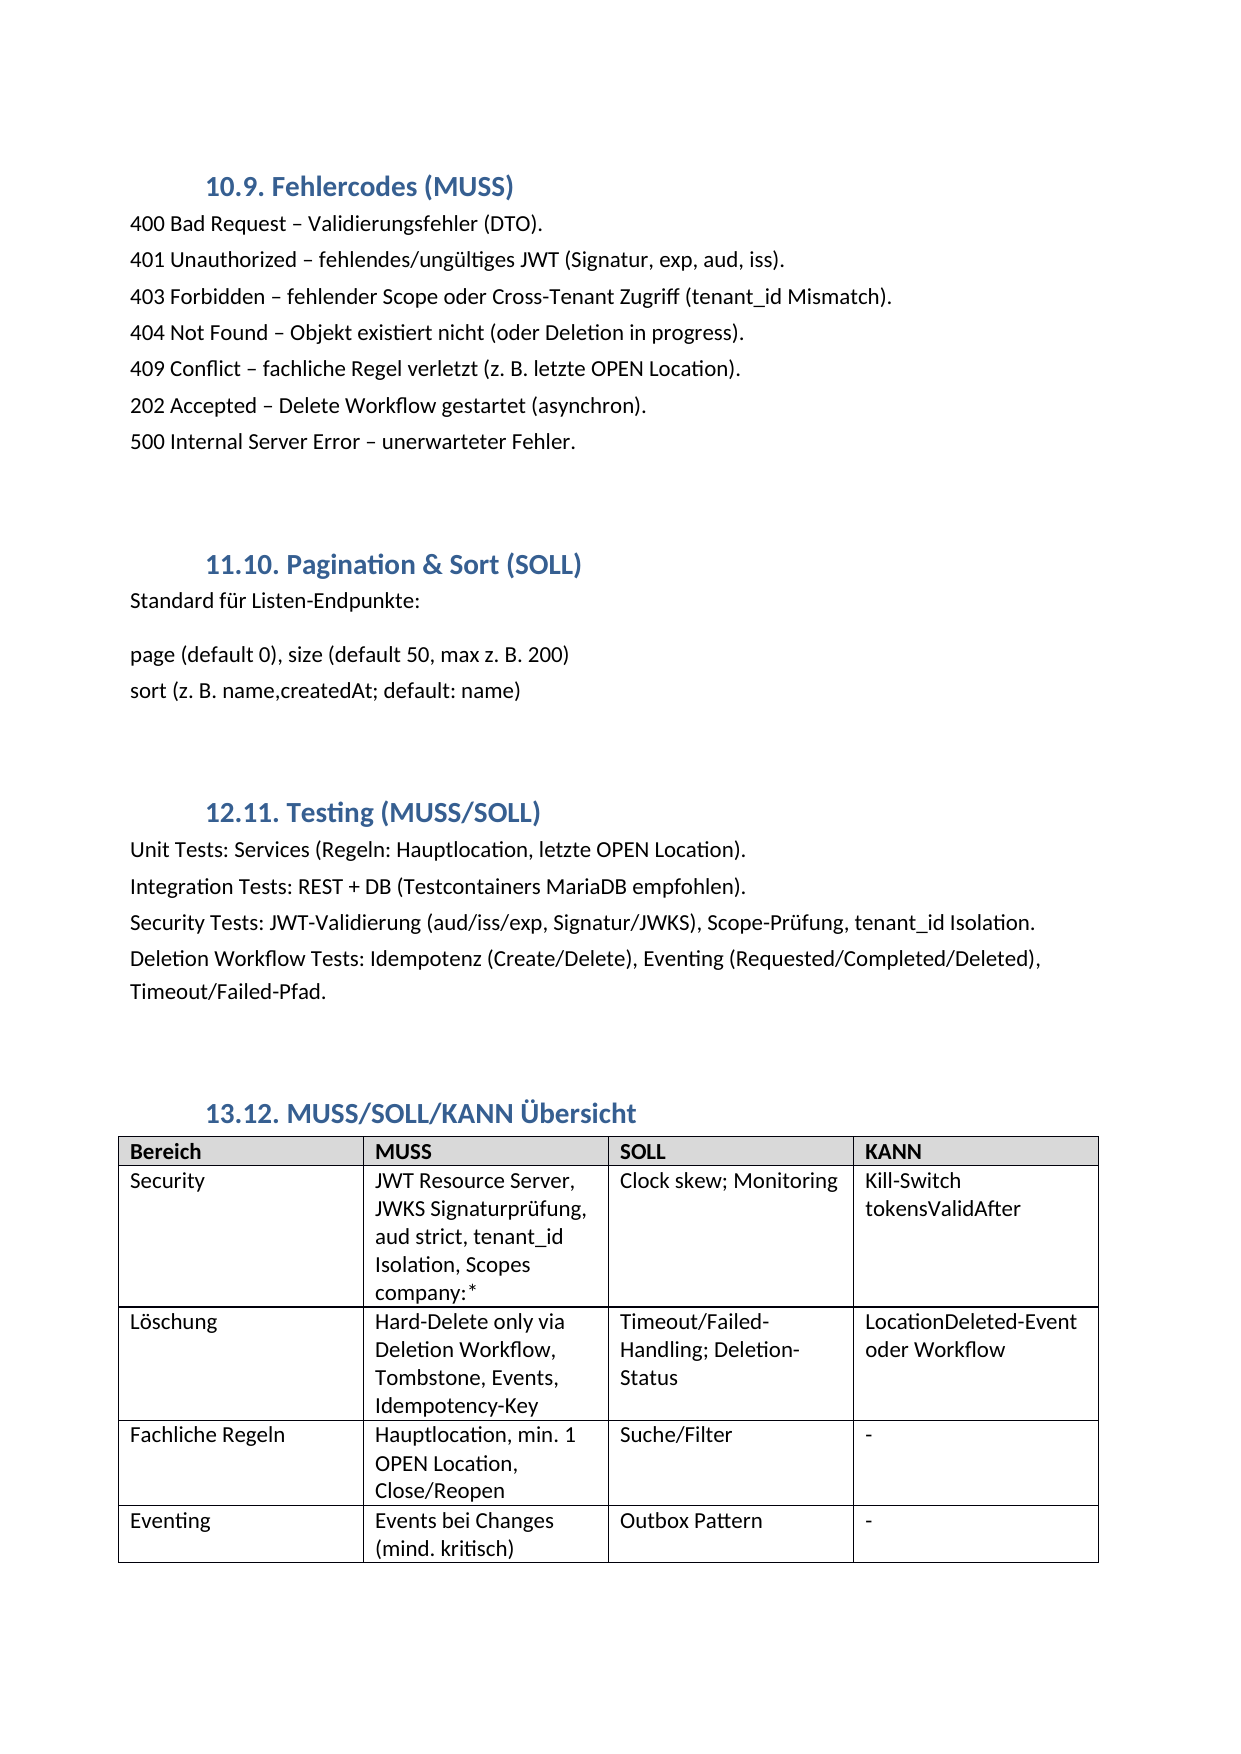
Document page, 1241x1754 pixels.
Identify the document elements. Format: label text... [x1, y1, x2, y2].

subtitle 10. Pagination & Sort (SOLL) [205, 546, 1110, 581]
subtitle 12. MUSS/SOLL/KANN Übersicht [205, 1095, 1110, 1131]
table_cell Eventing [119, 1506, 363, 1562]
table_cell Outbox Pattern [609, 1506, 853, 1562]
subtitle 11. Testing (MUSS/SOLL) [205, 794, 1110, 830]
table_cell - [854, 1421, 1098, 1505]
table_cell Fachliche Regeln [119, 1421, 363, 1505]
table_cell Kill-Switch tokensValidAfter [854, 1166, 1098, 1306]
table_cell Security [119, 1166, 363, 1306]
list page (default 0), size (default 50, max z. B. 200) [130, 640, 1110, 668]
list 400 Bad Request – Validierungsfehler (DTO). [130, 209, 1110, 237]
table_cell Timeout/Failed-Handling; Deletion-Status [609, 1308, 853, 1419]
list 403 Forbidden – fehlender Scope oder Cross-Tenant Zugriff (tenant_id Mismatch). [130, 282, 1110, 310]
list 409 Conflict – fachliche Regel verletzt (z. B. letzte OPEN Location). [130, 354, 1110, 382]
table_cell Löschung [119, 1308, 363, 1419]
list 500 Internal Server Error – unerwarteter Fehler. [130, 427, 1110, 455]
list Integration Tests: REST + DB (Testcontainers MariaDB empfohlen). [130, 872, 1110, 900]
list Security Tests: JWT-Validierung (aud/iss/exp, Signatur/JWKS), Scope-Prüfung, tenant_id Isolation. [130, 908, 1110, 936]
table_cell LocationDeleted-Event oder Workflow [854, 1308, 1098, 1419]
list 401 Unauthorized – fehlendes/ungültiges JWT (Signatur, exp, aud, iss). [130, 245, 1110, 273]
subtitle 9. Fehlercodes (MUSS) [205, 168, 1110, 204]
table_cell Events bei Changes (mind. kritisch) [364, 1506, 608, 1562]
table_header MUSS [364, 1137, 608, 1165]
table_header SOLL [609, 1137, 853, 1165]
table_cell Suche/Filter [609, 1421, 853, 1505]
list Deletion Workflow Tests: Idempotenz (Create/Delete), Eventing (Requested/Completed/Deleted), Timeout/Failed-Pfad. [130, 944, 1110, 1005]
list Unit Tests: Services (Regeln: Hauptlocation, letzte OPEN Location). [130, 836, 1110, 863]
table_header Bereich [119, 1137, 363, 1165]
table_cell Clock skew; Monitoring [609, 1166, 853, 1306]
table_header KANN [854, 1137, 1098, 1165]
text Standard für Listen-Endpunkte: [130, 587, 1110, 615]
list 404 Not Found – Objekt existiert nicht (oder Deletion in progress). [130, 318, 1110, 346]
list 202 Accepted – Delete Workflow gestartet (asynchron). [130, 391, 1110, 419]
table_cell Hauptlocation, min. 1 OPEN Location, Close/Reopen [364, 1421, 608, 1505]
table_cell Hard-Delete only via Deletion Workflow, Tombstone, Events, Idempotency-Key [364, 1308, 608, 1419]
list sort (z. B. name,createdAt; default: name) [130, 676, 1110, 704]
table_cell - [854, 1506, 1098, 1562]
table_cell JWT Resource Server, JWKS Signaturprüfung, aud strict, tenant_id Isolation, Scopes company:* [364, 1166, 608, 1306]
